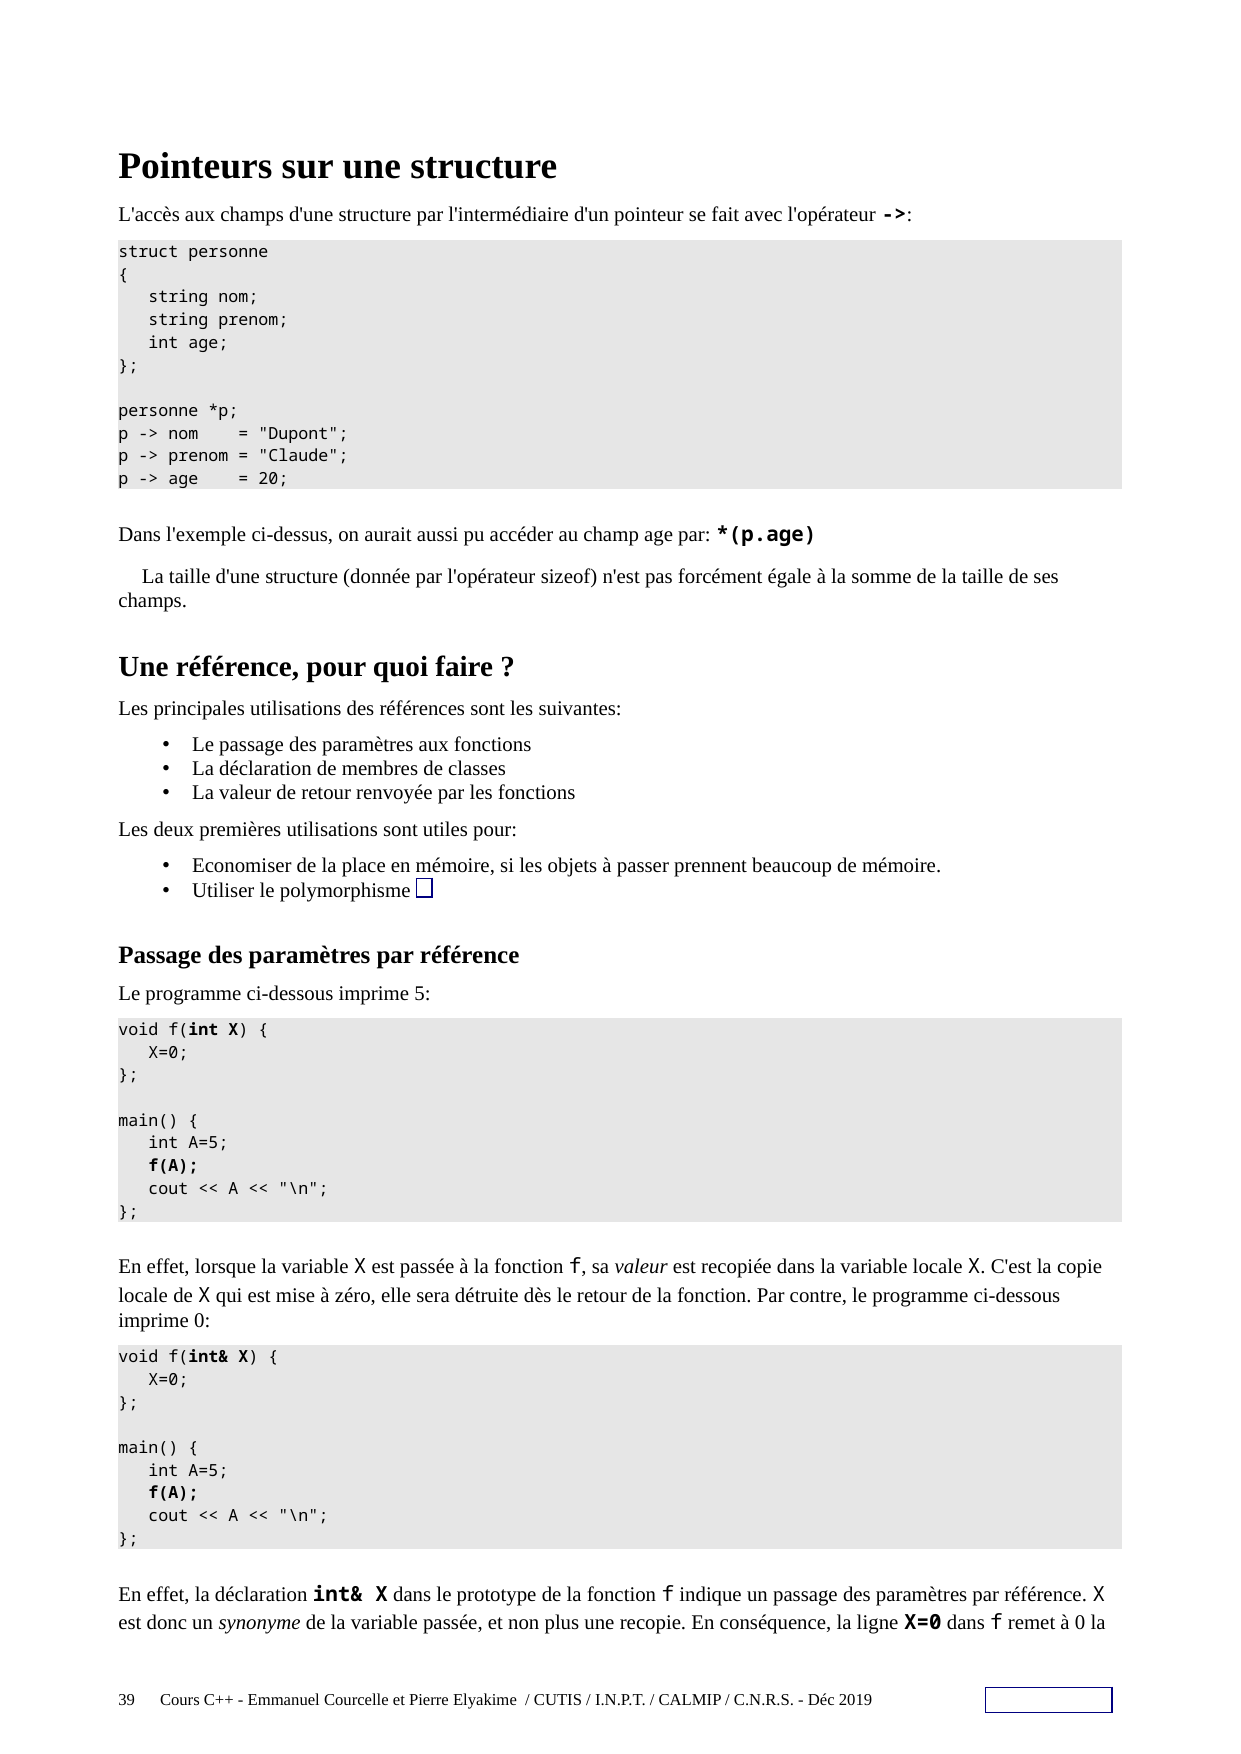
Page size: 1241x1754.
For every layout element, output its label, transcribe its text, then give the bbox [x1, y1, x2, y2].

text string nom; [118, 285, 1122, 308]
text }; [118, 1527, 1122, 1549]
text Dans l'exemple ci-dessus, on aurait aussi pu accéder au champ age par: *(p.age) [118, 519, 1122, 547]
text int A=5; [118, 1458, 1122, 1481]
text p -> prenom = "Claude"; [118, 444, 1122, 467]
text La taille d'une structure (donnée par l'opérateur sizeof) n'est pas forcément égale à la somme de la taille de ses champs. [118, 560, 1122, 612]
text Les principales utilisations des références sont les suivantes: [118, 696, 1122, 719]
list Economiser de la place en mémoire, si les objets à passer prennent beaucoup de mémoire. [162, 853, 1122, 877]
text main() { [118, 1108, 1122, 1131]
text p -> age = 20; [118, 467, 1122, 489]
text cout << A << "\n"; [118, 1177, 1122, 1199]
list Le passage des paramètres aux fonctions [162, 732, 1122, 756]
text Le programme ci-dessous imprime 5: [118, 981, 1122, 1005]
text string prenom; [118, 308, 1122, 331]
text En effet, lorsque la variable X est passée à la fonction f, sa valeur est recopiée dans la variable locale X. C'est la copie locale de X qui est mise à zéro, elle sera détruite dès le retour de la fonction. Par contre, le programme ci-dessous imprime 0: [118, 1251, 1122, 1332]
subtitle Passage des paramètres par référence [118, 940, 1122, 968]
list La valeur de retour renvoyée par les fonctions [162, 780, 1122, 804]
text main() { [118, 1436, 1122, 1458]
text }; [118, 353, 1122, 376]
subtitle Pointeurs sur une structure [118, 143, 1122, 186]
text }; [118, 1063, 1122, 1086]
subtitle Une référence, pour quoi faire ? [118, 649, 1122, 683]
text f(A); [118, 1154, 1122, 1177]
text }; [118, 1199, 1122, 1222]
text En effet, la déclaration int& X dans le prototype de la fonction f indique un passage des paramètres par référence. X est donc un synonyme de la variable passée, et non plus une recopie. En conséquence, la ligne X=0 dans f remet à 0 la [118, 1579, 1122, 1636]
text { [118, 262, 1122, 285]
text personne *p; [118, 399, 1122, 421]
text void f(int X) { [118, 1018, 1122, 1040]
text }; [118, 1390, 1122, 1413]
text Les deux premières utilisations sont utiles pour: [118, 817, 1122, 841]
list Utiliser le polymorphisme [162, 877, 1122, 902]
list La déclaration de membres de classes [162, 756, 1122, 780]
text L'accès aux champs d'une structure par l'intermédiaire d'un pointeur se fait avec l'opérateur ->: [118, 199, 1122, 227]
text int age; [118, 331, 1122, 353]
text X=0; [118, 1368, 1122, 1390]
text void f(int& X) { [118, 1345, 1122, 1368]
text cout << A << "\n"; [118, 1504, 1122, 1527]
text f(A); [118, 1481, 1122, 1504]
text struct personne [118, 240, 1122, 262]
text X=0; [118, 1040, 1122, 1063]
text int A=5; [118, 1131, 1122, 1154]
text p -> nom = "Dupont"; [118, 421, 1122, 444]
